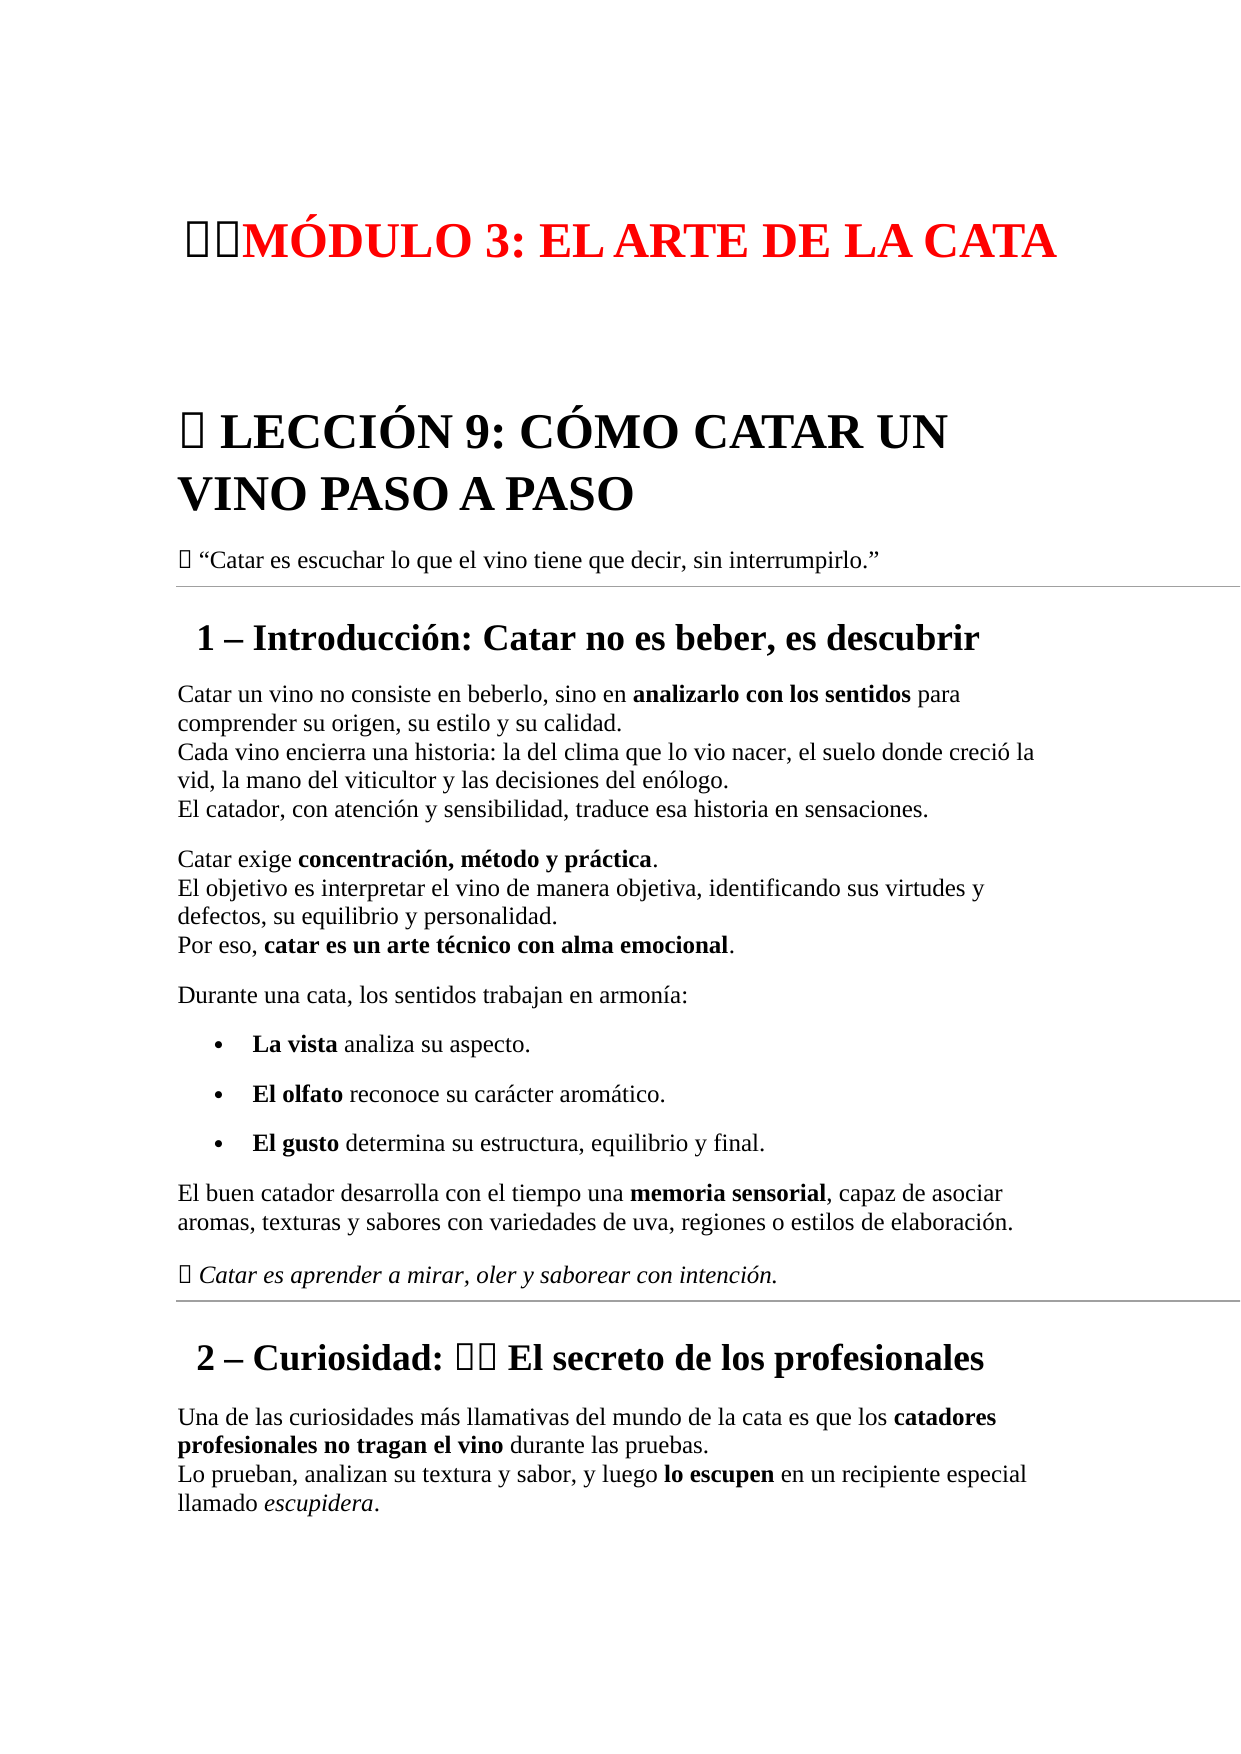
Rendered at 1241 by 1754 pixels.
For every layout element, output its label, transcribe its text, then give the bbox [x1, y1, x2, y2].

subtitle 🍇 LECCIÓN 9: CÓMO CATAR UN VINO PASO A PASO [177, 395, 1063, 521]
list La vista analiza su aspecto. [215, 1029, 1063, 1058]
text Durante una cata, los sentidos trabajan en armonía: [177, 980, 1063, 1008]
subtitle 2 – Curiosidad: 🍷🍷 El secreto de los profesionales [177, 1330, 1063, 1381]
subtitle 👃👃MÓDULO 3: EL ARTE DE LA CATA [177, 204, 1063, 272]
text 🍷 Catar es aprender a mirar, oler y saborear con intención. [177, 1256, 1063, 1291]
text Catar exige concentración, método y práctica. El objetivo es interpretar el vino de manera objetiva, identificando sus virtudes y defectos, su equilibrio y personalidad. Por eso, catar es un arte técnico con alma emocional. [177, 844, 1063, 959]
text Una de las curiosidades más llamativas del mundo de la cata es que los catadores profesionales no tragan el vino durante las pruebas. Lo prueban, analizan su textura y sabor, y luego lo escupen en un recipiente especial llamado escupidera. [177, 1402, 1063, 1517]
list El gusto determina su estructura, equilibrio y final. [215, 1128, 1063, 1157]
text Catar un vino no consiste en beberlo, sino en analizarlo con los sentidos para comprender su origen, su estilo y su calidad. Cada vino encierra una historia: la del clima que lo vio nacer, el suelo donde creció la vid, la mano del viticultor y las decisiones del enólogo. El catador, con atención y sensibilidad, traduce esa historia en sensaciones. [177, 679, 1063, 823]
list El olfato reconoce su carácter aromático. [215, 1079, 1063, 1108]
subtitle 1 – Introducción: Catar no es beber, es descubrir [177, 615, 1063, 658]
text El buen catador desarrolla con el tiempo una memoria sensorial, capaz de asociar aromas, texturas y sabores con variedades de uva, regiones o estilos de elaboración. [177, 1178, 1063, 1236]
text 💬 “Catar es escuchar lo que el vino tiene que decir, sin interrumpirlo.” [177, 542, 1063, 576]
